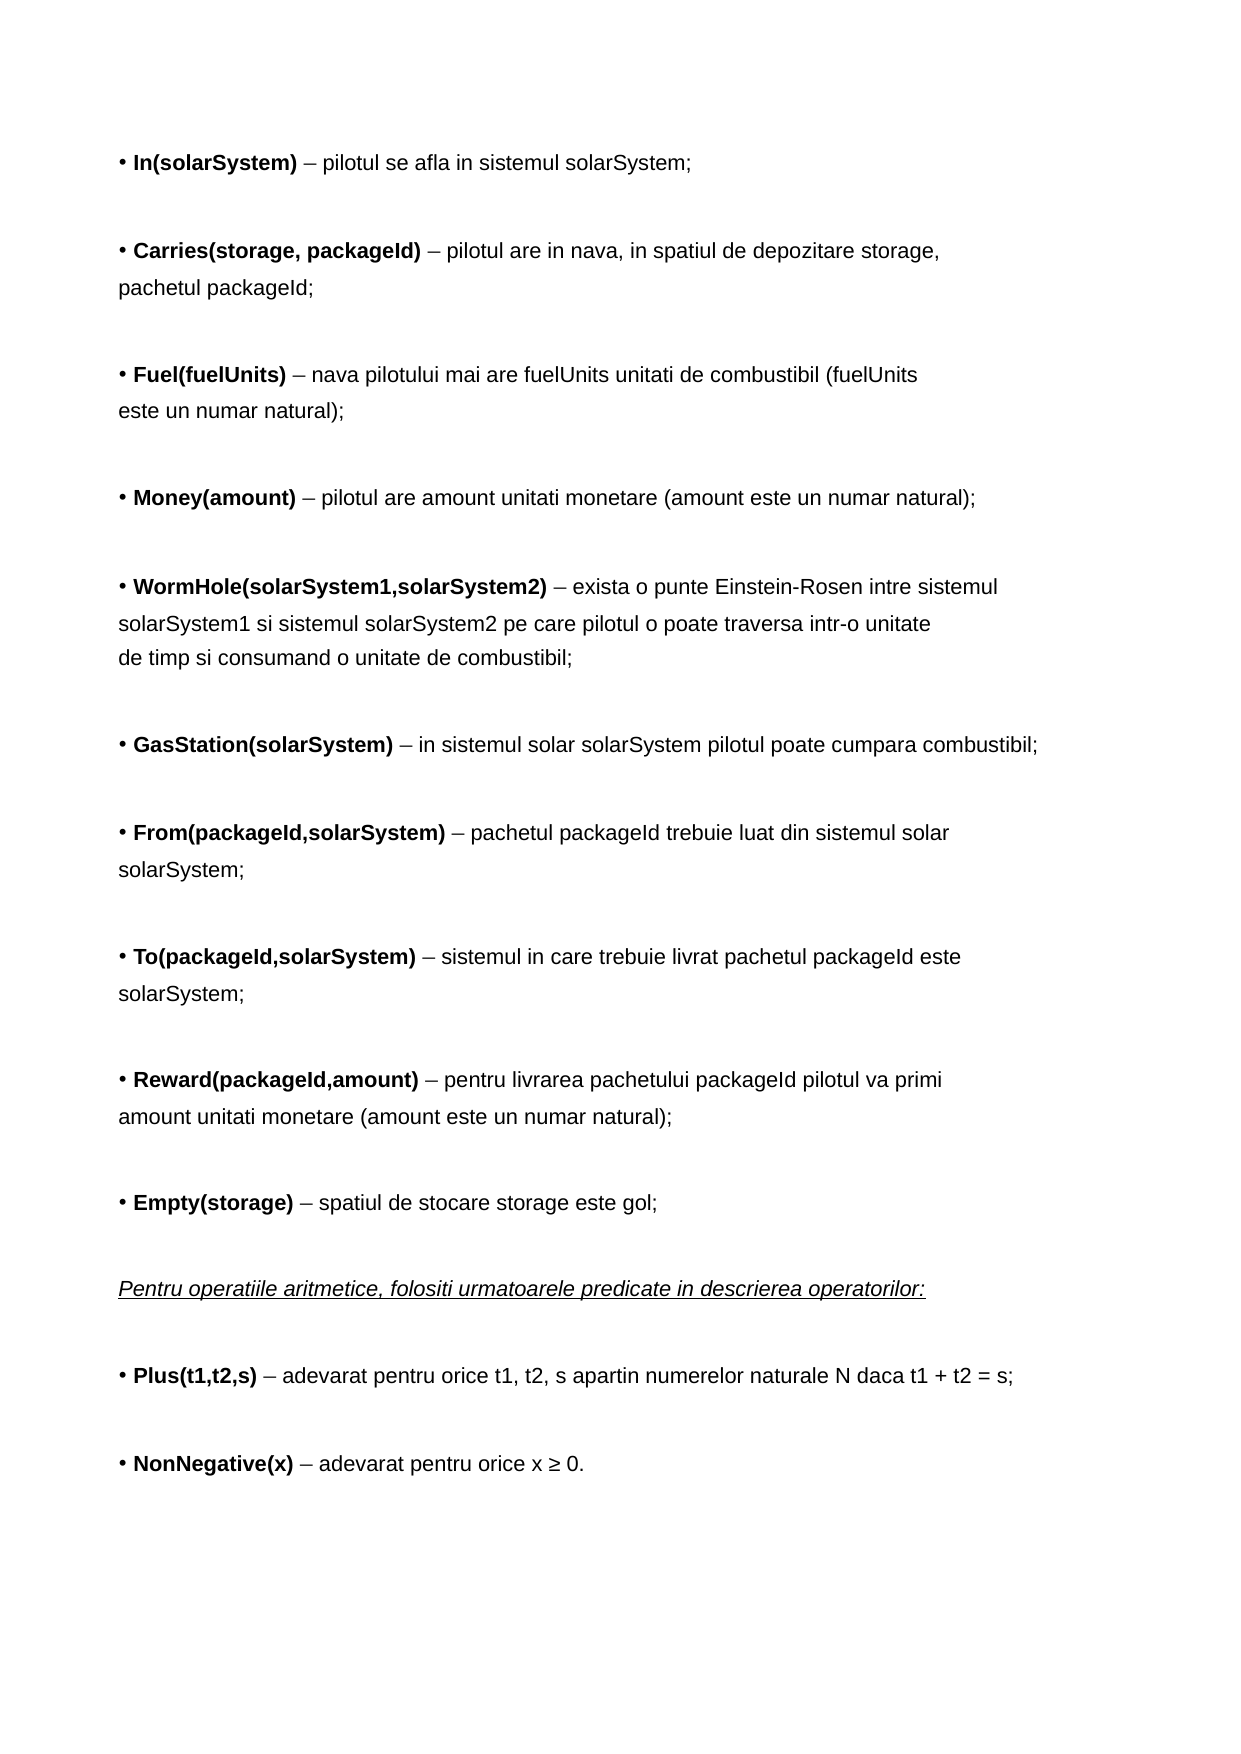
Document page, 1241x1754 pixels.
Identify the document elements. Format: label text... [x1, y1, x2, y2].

text • GasStation(solarSystem) – in sistemul solar solarSystem pilotul poate cumpara combustibil; [118, 729, 1122, 758]
text amount unitati monetare (amount este un numar natural); [118, 1104, 1122, 1129]
text solarSystem1 si sistemul solarSystem2 pe care pilotul o poate traversa intr-o unitate [118, 610, 1122, 636]
text • In(solarSystem) – pilotul se afla in sistemul solarSystem; [118, 147, 1122, 176]
text pachetul packageId; [118, 275, 1122, 300]
text • NonNegative(x) – adevarat pentru orice x ≥ 0. [118, 1448, 1122, 1477]
text • From(packageId,solarSystem) – pachetul packageId trebuie luat din sistemul solar [118, 817, 1122, 846]
text • Reward(packageId,amount) – pentru livrarea pachetului packageId pilotul va primi [118, 1064, 1122, 1093]
text este un numar natural); [118, 398, 1122, 424]
text de timp si consumand o unitate de combustibil; [118, 645, 1122, 670]
text • Empty(storage) – spatiul de stocare storage este gol; [118, 1187, 1122, 1216]
text • To(packageId,solarSystem) – sistemul in care trebuie livrat pachetul packageId este [118, 941, 1122, 969]
text Pentru operatiile aritmetice, folositi urmatoarele predicate in descrierea operatorilor: [118, 1276, 1122, 1301]
text solarSystem; [118, 980, 1122, 1006]
text • Carries(storage, packageId) – pilotul are in nava, in spatiul de depozitare storage, [118, 236, 1122, 264]
text • Plus(t1,t2,s) – adevarat pentru orice t1, t2, s apartin numerelor naturale N daca t1 + t2 = s; [118, 1360, 1122, 1389]
text • Fuel(fuelUnits) – nava pilotului mai are fuelUnits unitati de combustibil (fuelUnits [118, 359, 1122, 388]
text solarSystem; [118, 857, 1122, 882]
text • Money(amount) – pilotul are amount unitati monetare (amount este un numar natural); [118, 482, 1122, 511]
text • WormHole(solarSystem1,solarSystem2) – exista o punte Einstein-Rosen intre sistemul [118, 571, 1122, 599]
